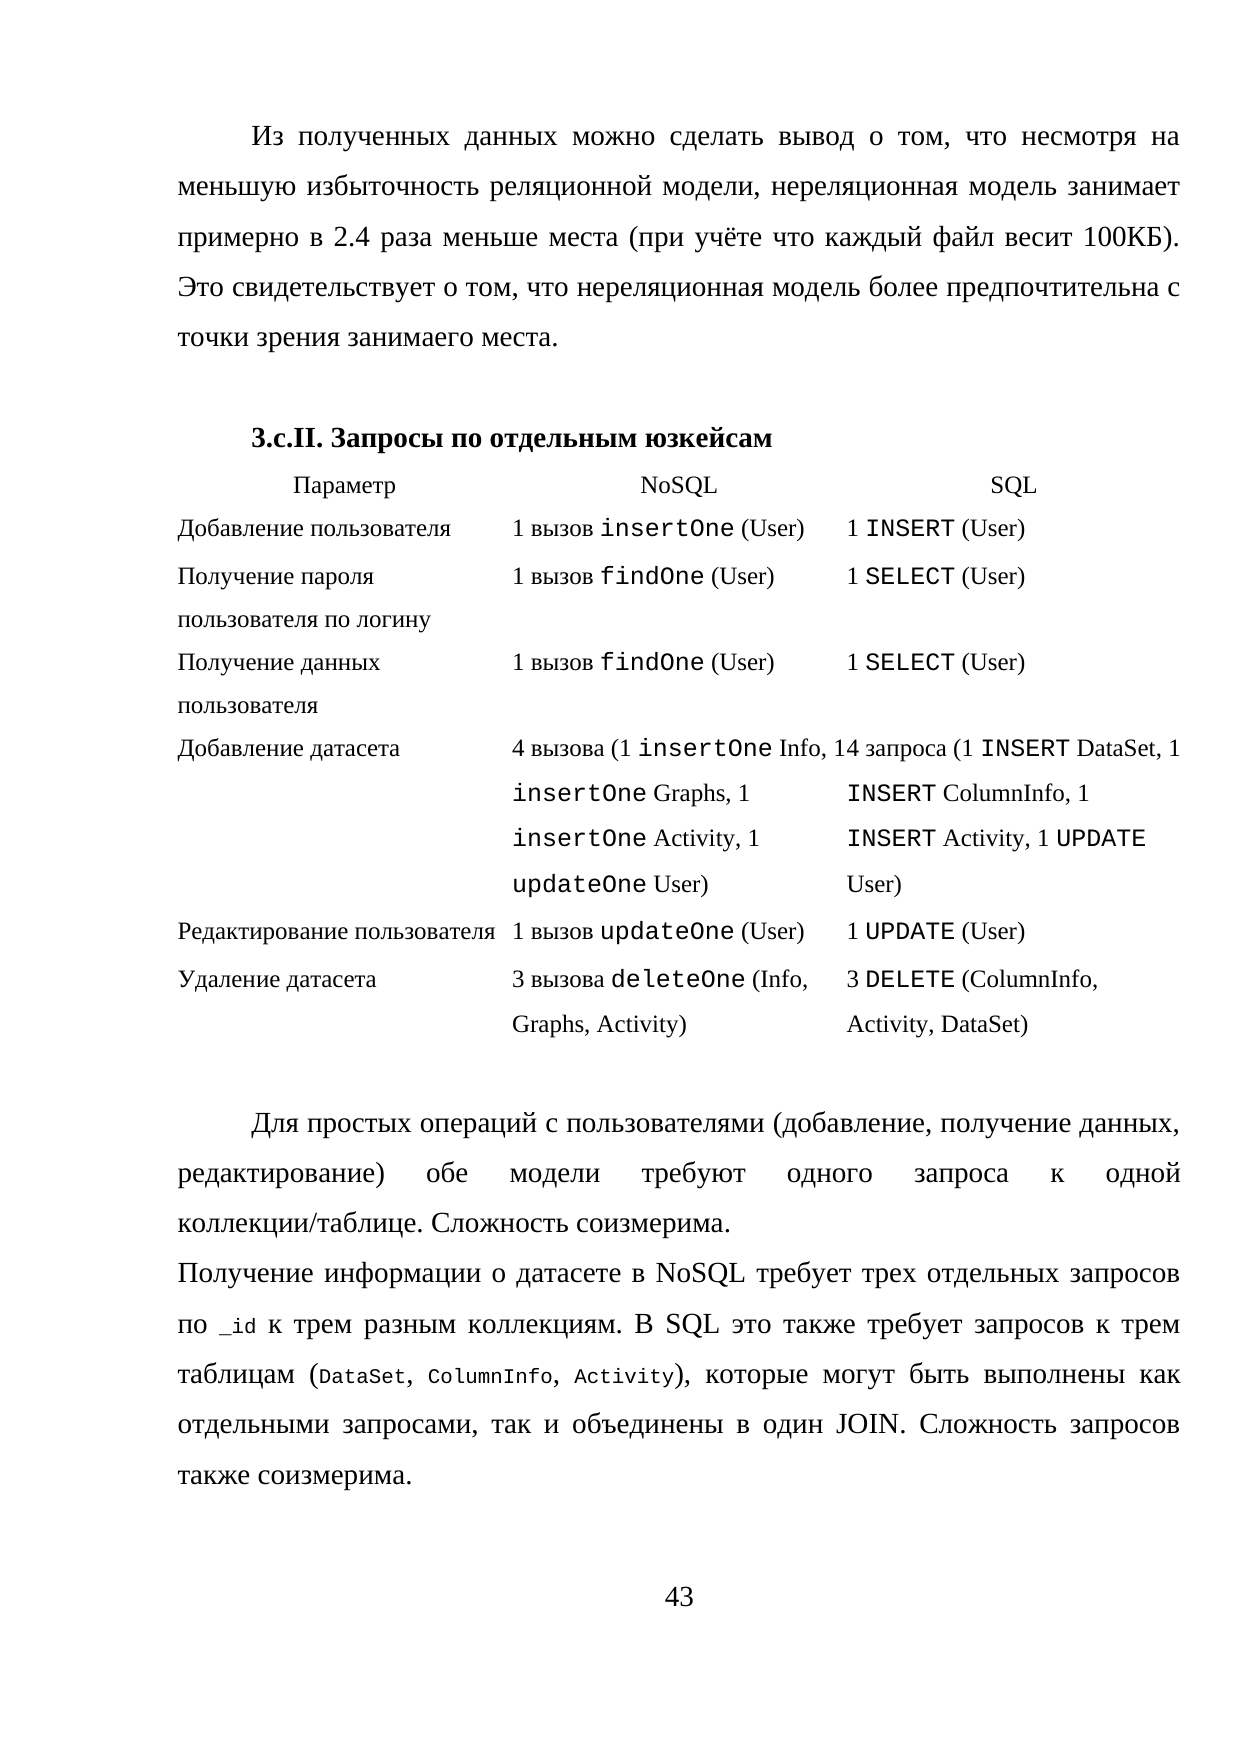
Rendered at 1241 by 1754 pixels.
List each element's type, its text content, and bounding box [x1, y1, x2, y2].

table_cell 1 вызов insertOne (User) [512, 513, 846, 561]
text 3.c.II. Запросы по отдельным юзкейсам [177, 420, 1181, 453]
table_header NoSQL [512, 470, 846, 513]
subtitle Получение информации о датасете в NoSQL требует трех отдельных запросов по _id к трем разным коллекциям. В SQL это также требует запросов к трем таблицам (DataSet, ColumnInfo, Activity), которые могут быть выполнены как отдельными запросами, так и объединены в один JOIN. Сложность запросов также соизмерима. [177, 1256, 1181, 1490]
table_header Параметр [177, 470, 512, 513]
table_cell Получение пароля пользователя по логину [177, 561, 512, 647]
table_cell 3 DELETE (ColumnInfo, Activity, DataSet) [846, 964, 1181, 1054]
table_cell Добавление датасета [177, 733, 512, 916]
subtitle Для простых операций с пользователями (добавление, получение данных, редактирование) обе модели требуют одного запроса к одной коллекции/таблице. Сложность соизмерима. [177, 1105, 1181, 1239]
table_cell Добавление пользователя [177, 513, 512, 561]
table_header SQL [846, 470, 1181, 513]
table_cell Удаление датасета [177, 964, 512, 1054]
table_cell 1 INSERT (User) [846, 513, 1181, 561]
table_cell 1 вызов findOne (User) [512, 561, 846, 647]
table_cell 1 UPDATE (User) [846, 916, 1181, 964]
table_cell Получение данных пользователя [177, 647, 512, 733]
table_cell 4 запроса (1 INSERT DataSet, 1 INSERT ColumnInfo, 1 INSERT Activity, 1 UPDATE User) [846, 733, 1181, 916]
table_cell 1 вызов updateOne (User) [512, 916, 846, 964]
table_cell 1 вызов findOne (User) [512, 647, 846, 733]
table_cell 1 SELECT (User) [846, 561, 1181, 647]
subtitle Из полученных данных можно сделать вывод о том, что несмотря на меньшую избыточность реляционной модели, нереляционная модель занимает примерно в 2.4 раза меньше места (при учёте что каждый файл весит 100КБ). Это свидетельствует о том, что нереляционная модель более предпочтительна с точки зрения занимаего места. [177, 118, 1181, 353]
table_cell 4 вызова (1 insertOne Info, 1 insertOne Graphs, 1 insertOne Activity, 1 updateOne User) [512, 733, 846, 916]
table_cell 3 вызова deleteOne (Info, Graphs, Activity) [512, 964, 846, 1054]
table_cell Редактирование пользователя [177, 916, 512, 964]
table_cell 1 SELECT (User) [846, 647, 1181, 733]
